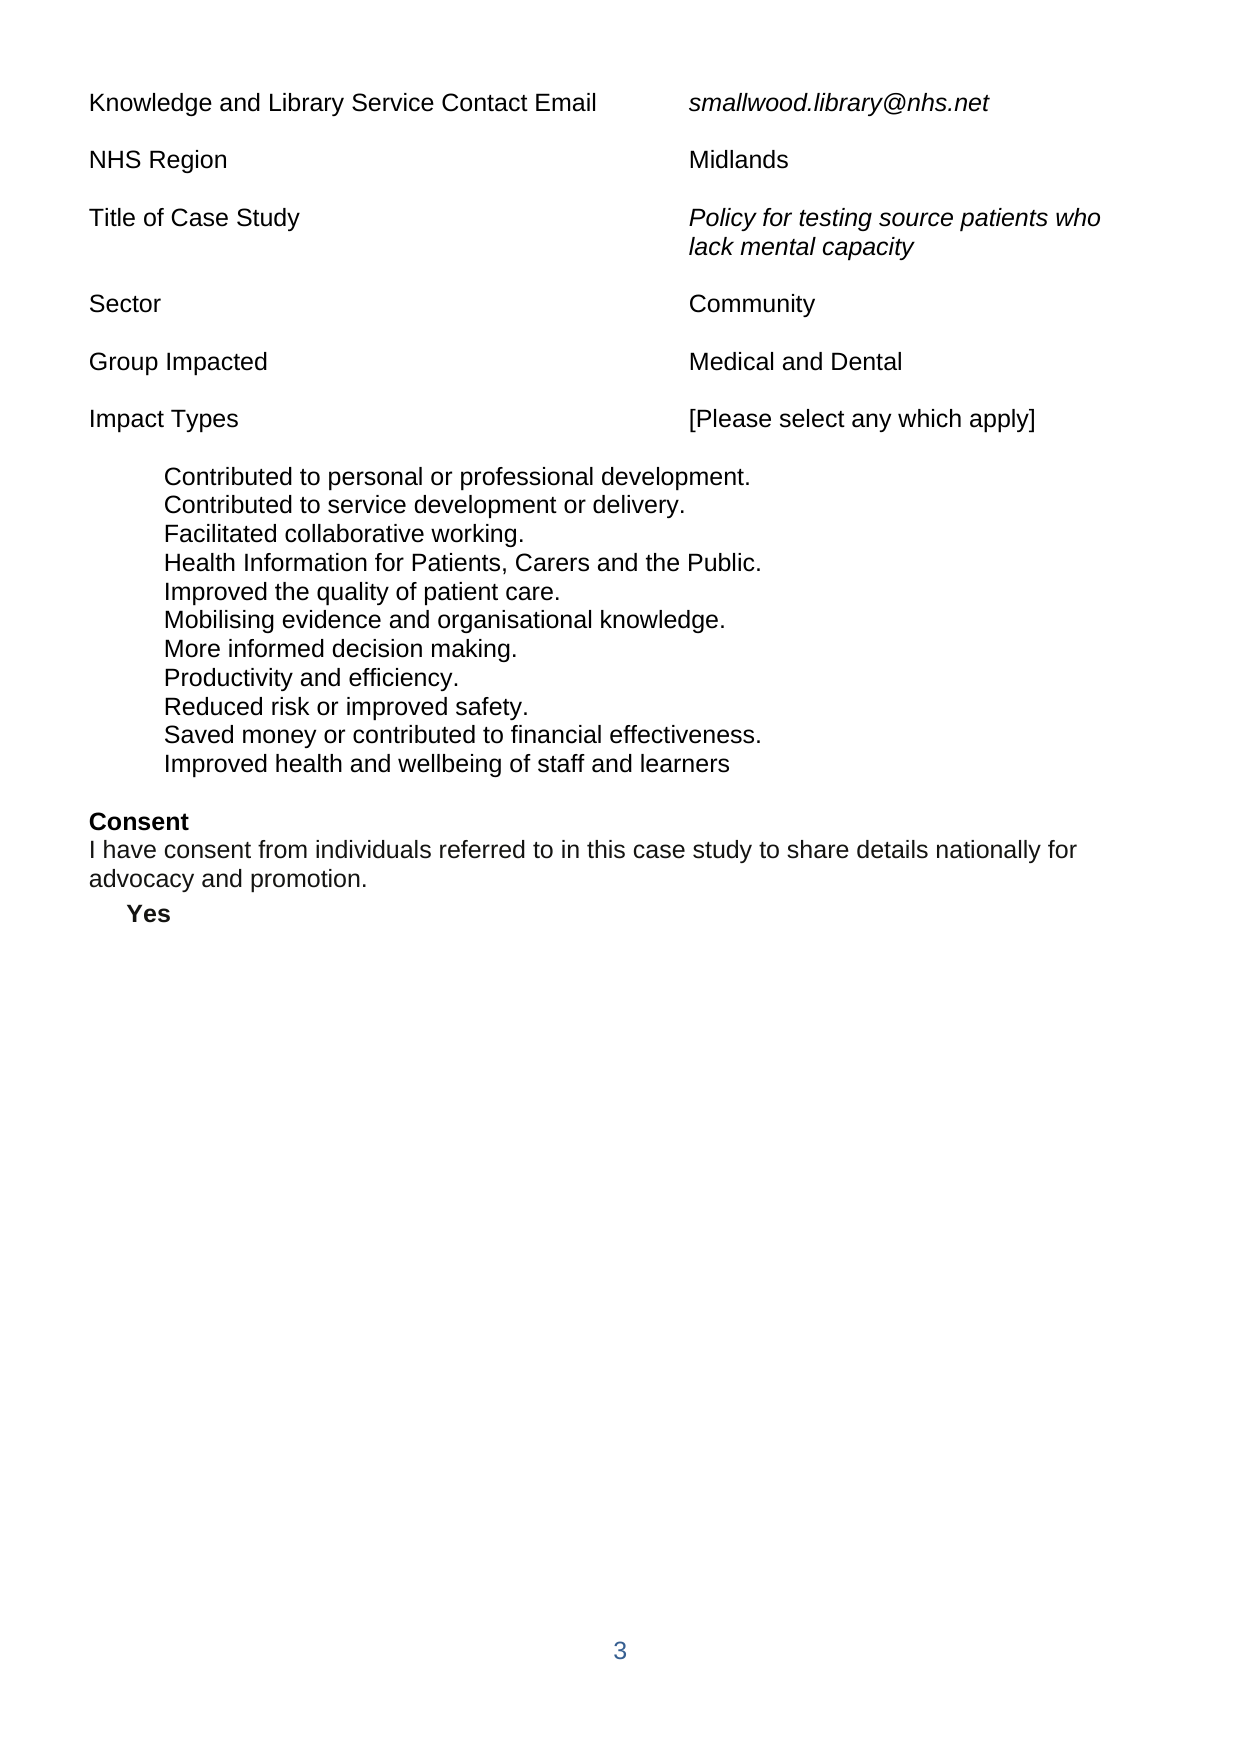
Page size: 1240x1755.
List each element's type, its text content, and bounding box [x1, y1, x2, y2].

text Productivity and efficiency. [164, 663, 1151, 692]
text Knowledge and Library Service Contact Email smallwood.library@nhs.net [89, 88, 1151, 117]
text Yes [126, 899, 1151, 928]
text I have consent from individuals referred to in this case study to share details nationally for advocacy and promotion. [89, 835, 1151, 893]
text Reduced risk or improved safety. [164, 692, 1151, 720]
text Improved health and wellbeing of staff and learners [164, 749, 1151, 778]
text Mobilising evidence and organisational knowledge. [164, 605, 1151, 634]
text Sector Community [89, 289, 1151, 318]
text Contributed to service development or delivery. [164, 490, 1151, 519]
text Impact Types [Please select any which apply] [89, 404, 1151, 462]
text More informed decision making. [164, 634, 1151, 663]
text Group Impacted Medical and Dental [89, 347, 1151, 375]
text Improved the quality of patient care. [164, 577, 1151, 605]
text Facilitated collaborative working. [164, 519, 1151, 548]
text Health Information for Patients, Carers and the Public. [164, 548, 1151, 577]
text Saved money or contributed to financial effectiveness. [164, 720, 1151, 749]
text Contributed to personal or professional development. [164, 462, 1151, 490]
text NHS Region Midlands [89, 145, 1151, 174]
text Consent [89, 807, 1151, 835]
text Title of Case Study Policy for testing source patients who lack mental capacity [89, 203, 1151, 260]
